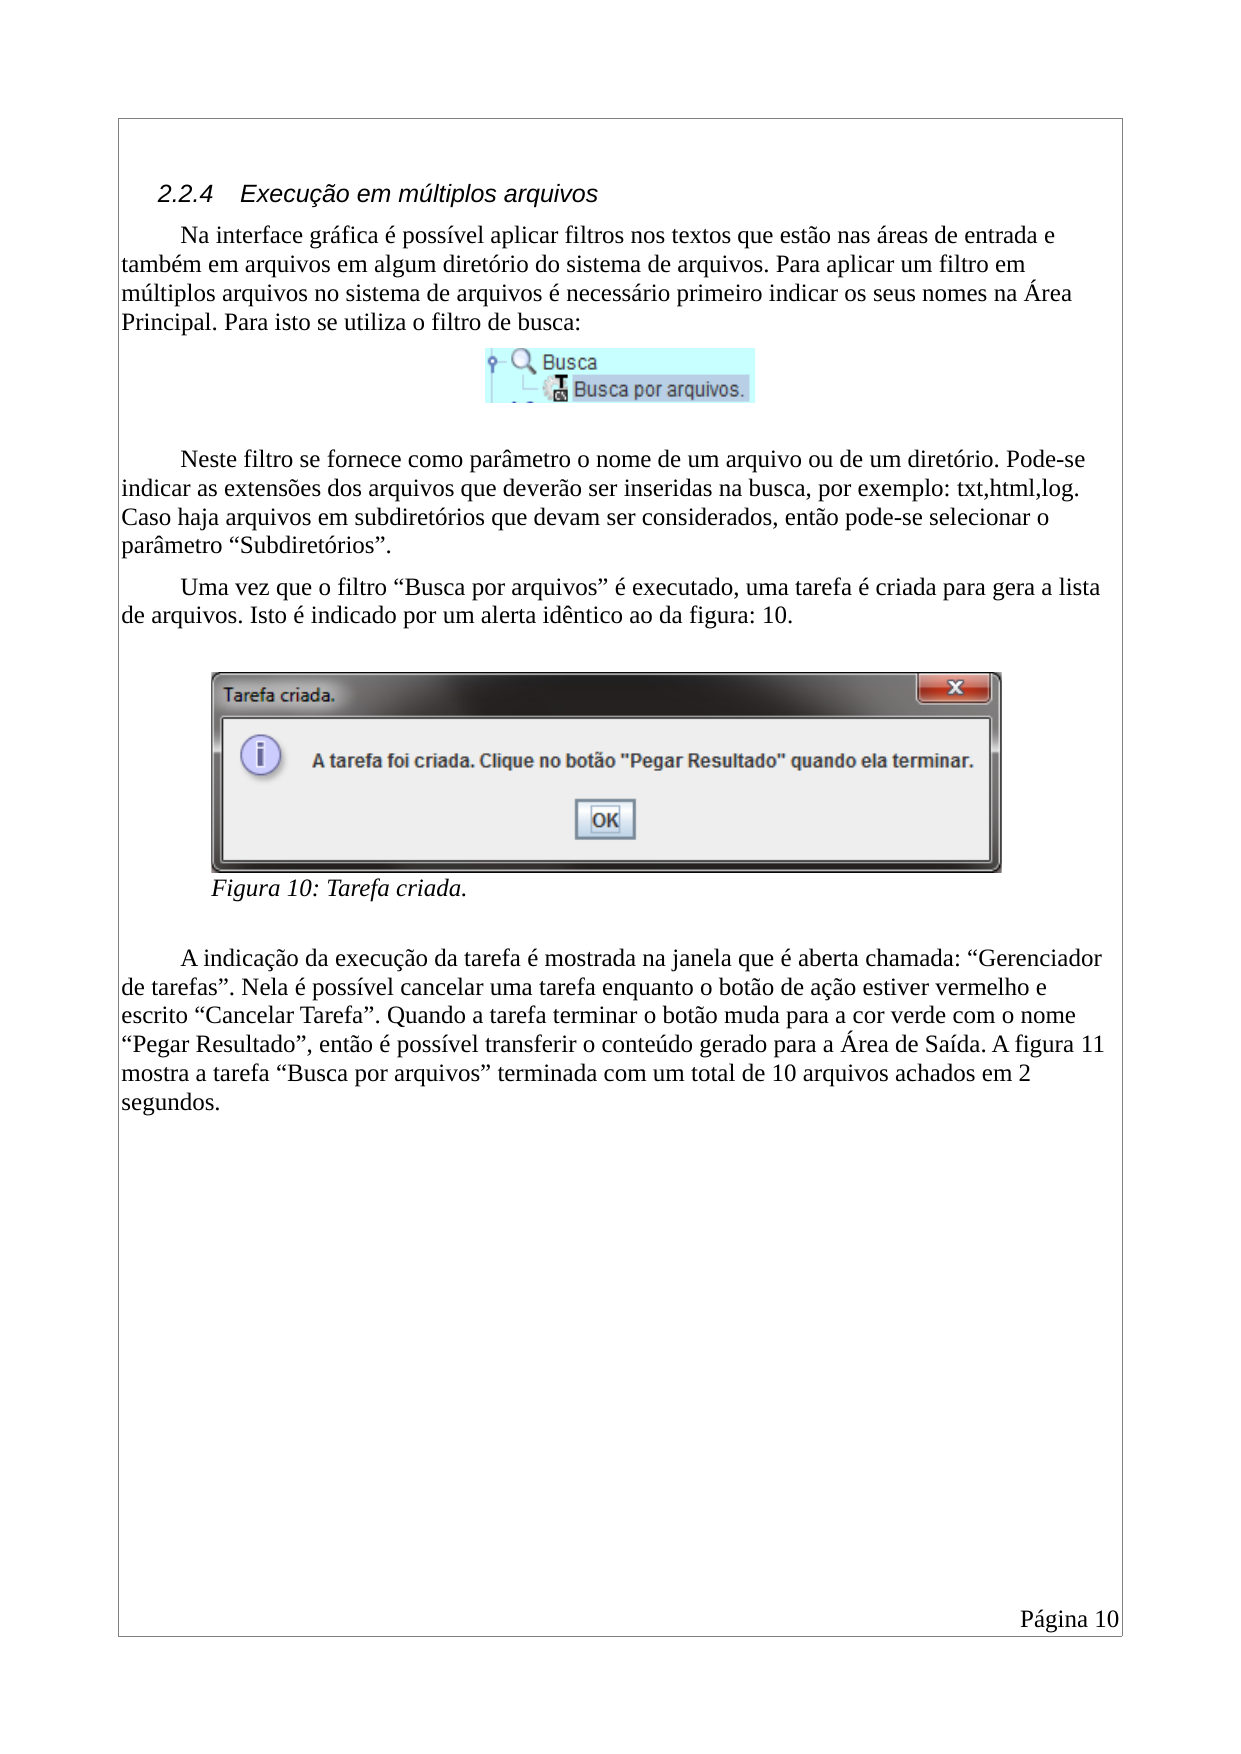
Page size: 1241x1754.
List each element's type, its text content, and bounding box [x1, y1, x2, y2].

subtitle Execução em múltiplos arquivos [151, 179, 1119, 208]
text Neste filtro se fornece como parâmetro o nome de um arquivo ou de um diretório. Pode-se indicar as extensões dos arquivos que deverão ser inseridas na busca, por exemplo: txt,html,log. Caso haja arquivos em subdiretórios que devam ser considerados, então pode-se selecionar o parâmetro “Subdiretórios”. [121, 444, 1119, 559]
text A indicação da execução da tarefa é mostrada na janela que é aberta chamada: “Gerenciador de tarefas”. Nela é possível cancelar uma tarefa enquanto o botão de ação estiver vermelho e escrito “Cancelar Tarefa”. Quando a tarefa terminar o botão muda para a cor verde com o nome “Pegar Resultado”, então é possível transferir o conteúdo gerado para a Área de Saída. A figura 11 mostra a tarefa “Busca por arquivos” terminada com um total de 10 arquivos achados em 2 segundos. [121, 943, 1119, 1115]
picture [211, 672, 1002, 873]
text Uma vez que o filtro “Busca por arquivos” é executado, uma tarefa é criada para gera a lista de arquivos. Isto é indicado por um alerta idêntico ao da figura: 10. [121, 572, 1119, 629]
text Figura 10: Tarefa criada. [211, 873, 1002, 902]
text Na interface gráfica é possível aplicar filtros nos textos que estão nas áreas de entrada e também em arquivos em algum diretório do sistema de arquivos. Para aplicar um filtro em múltiplos arquivos no sistema de arquivos é necessário primeiro indicar os seus nomes na Área Principal. Para isto se utiliza o filtro de busca: [121, 221, 1119, 336]
